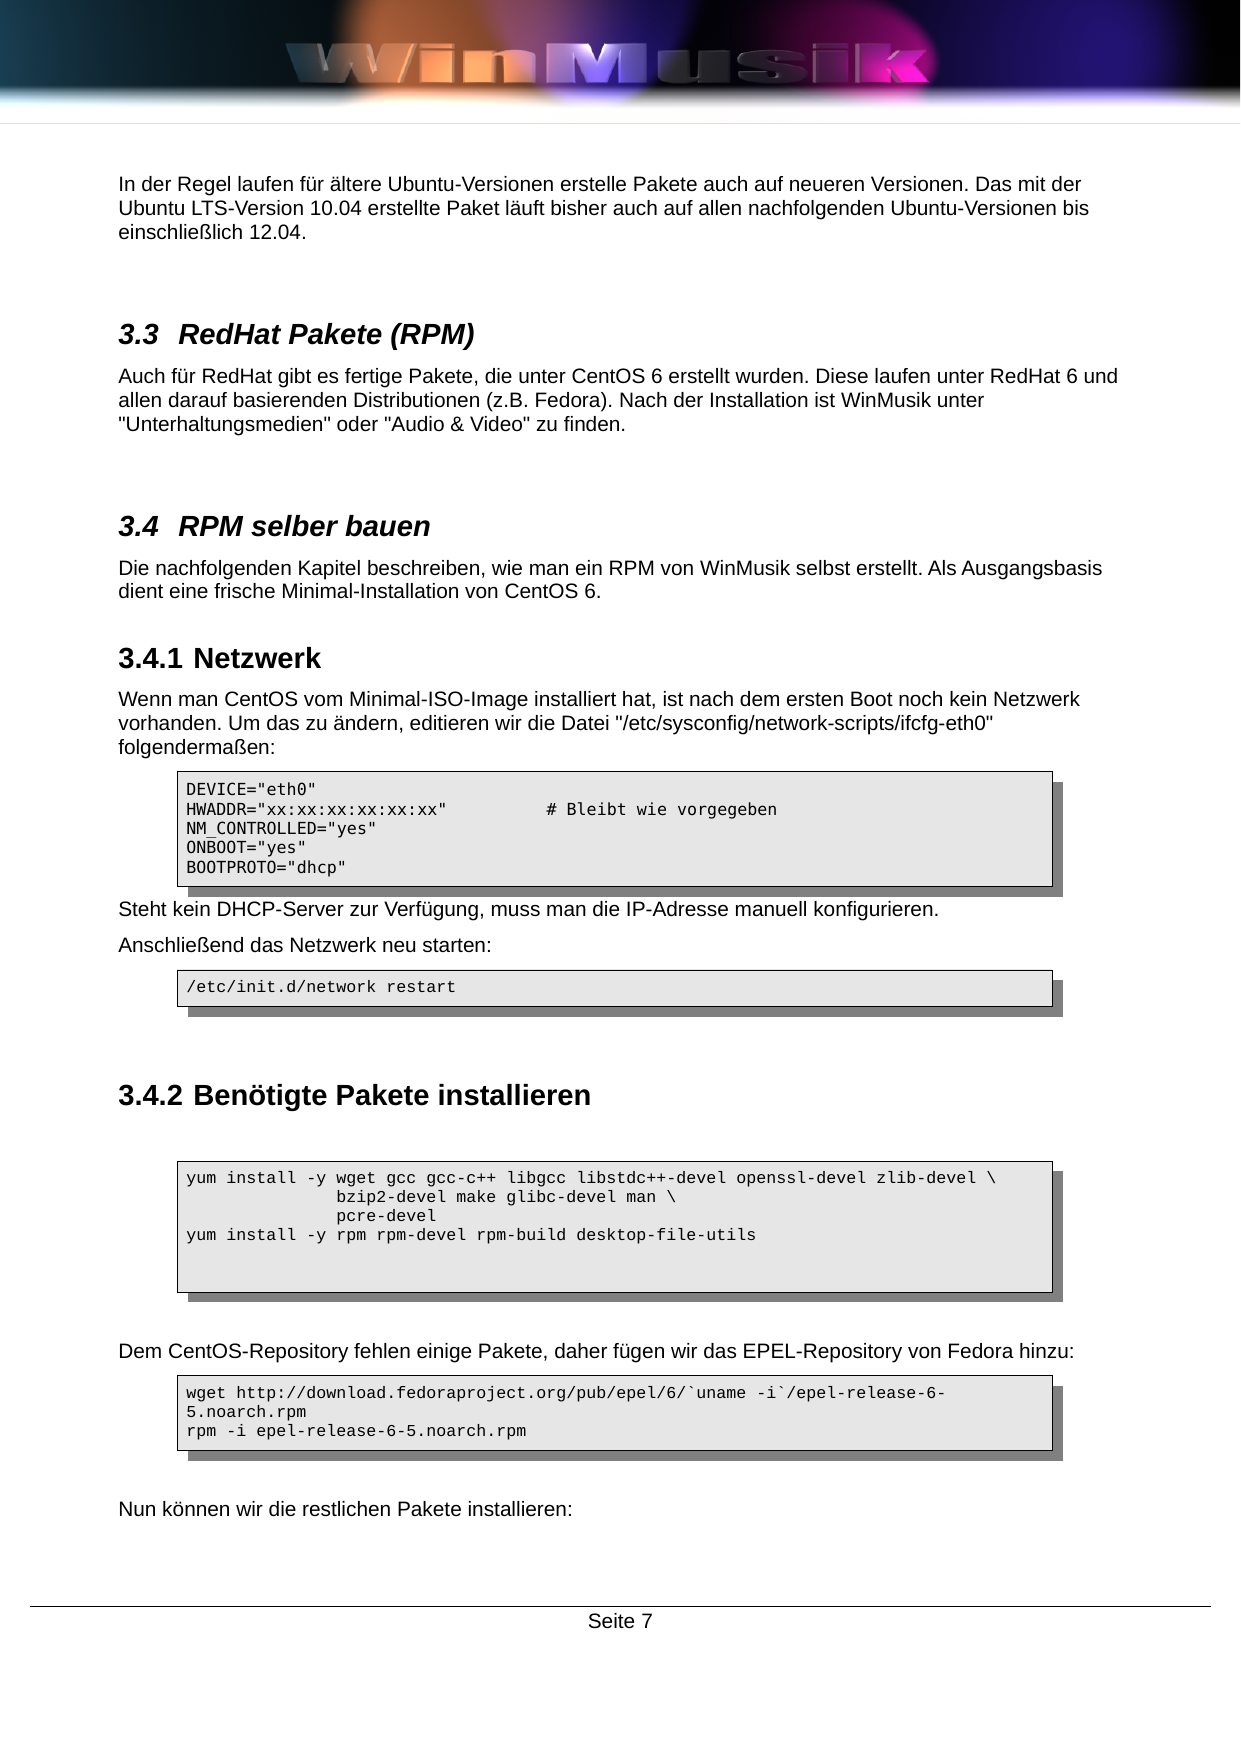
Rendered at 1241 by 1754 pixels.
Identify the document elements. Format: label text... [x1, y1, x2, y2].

subtitle Benötigte Pakete installieren [118, 1078, 1122, 1112]
text Nun können wir die restlichen Pakete installieren: [118, 1497, 1122, 1521]
text ONBOOT="yes" [178, 829, 1052, 849]
text In der Regel laufen für ältere Ubuntu-Versionen erstelle Pakete auch auf neueren Versionen. Das mit der Ubuntu LTS-Version 10.04 erstellte Paket läuft bisher auch auf allen nachfolgenden Ubuntu-Versionen bis einschließlich 12.04. [118, 172, 1122, 243]
text yum install -y wget gcc gcc-c++ libgcc libstdc++-devel openssl-devel zlib-devel \ [178, 1162, 1052, 1180]
text bzip2-devel make glibc-devel man \ [178, 1180, 1052, 1198]
text Die nachfolgenden Kapitel beschreiben, wie man ein RPM von WinMusik selbst erstellt. Als Ausgangsbasis dient eine frische Minimal-Installation von CentOS 6. [118, 555, 1122, 603]
text NM_CONTROLLED="yes" [178, 810, 1052, 829]
subtitle Netzwerk [118, 641, 1122, 674]
text pcre-devel [178, 1198, 1052, 1217]
text Dem CentOS-Repository fehlen einige Pakete, daher fügen wir das EPEL-Repository von Fedora hinzu: [118, 1339, 1122, 1363]
text DEVICE="eth0" [178, 772, 1052, 791]
text Anschließend das Netzwerk neu starten: [118, 933, 1122, 957]
text BOOTPROTO="dhcp" [178, 849, 1052, 886]
text rpm -i epel-release-6-5.noarch.rpm [178, 1413, 1052, 1450]
subtitle RPM selber bauen [118, 509, 1122, 543]
text Auch für RedHat gibt es fertige Pakete, die unter CentOS 6 erstellt wurden. Diese laufen unter RedHat 6 und allen darauf basierenden Distributionen (z.B. Fedora). Nach der Installation ist WinMusik unter "Unterhaltungsmedien" oder "Audio & Video" zu finden. [118, 363, 1122, 435]
text Steht kein DHCP-Server zur Verfügung, muss man die IP-Adresse manuell konfigurieren. [118, 897, 1122, 921]
text yum install -y rpm rpm-devel rpm-build desktop-file-utils [178, 1217, 1052, 1236]
text HWADDR="xx:xx:xx:xx:xx:xx" # Bleibt wie vorgegeben [178, 791, 1052, 810]
text wget http://download.fedoraproject.org/pub/epel/6/`uname -i`/epel-release-6-5.noarch.rpm [178, 1376, 1052, 1413]
subtitle RedHat Pakete (RPM) [118, 317, 1122, 351]
text Wenn man CentOS vom Minimal-ISO-Image installiert hat, ist nach dem ersten Boot noch kein Netzwerk vorhanden. Um das zu ändern, editieren wir die Datei "/etc/sysconfig/network-scripts/ifcfg-eth0" folgendermaßen: [118, 687, 1122, 759]
text /etc/init.d/network restart [178, 971, 1052, 1006]
